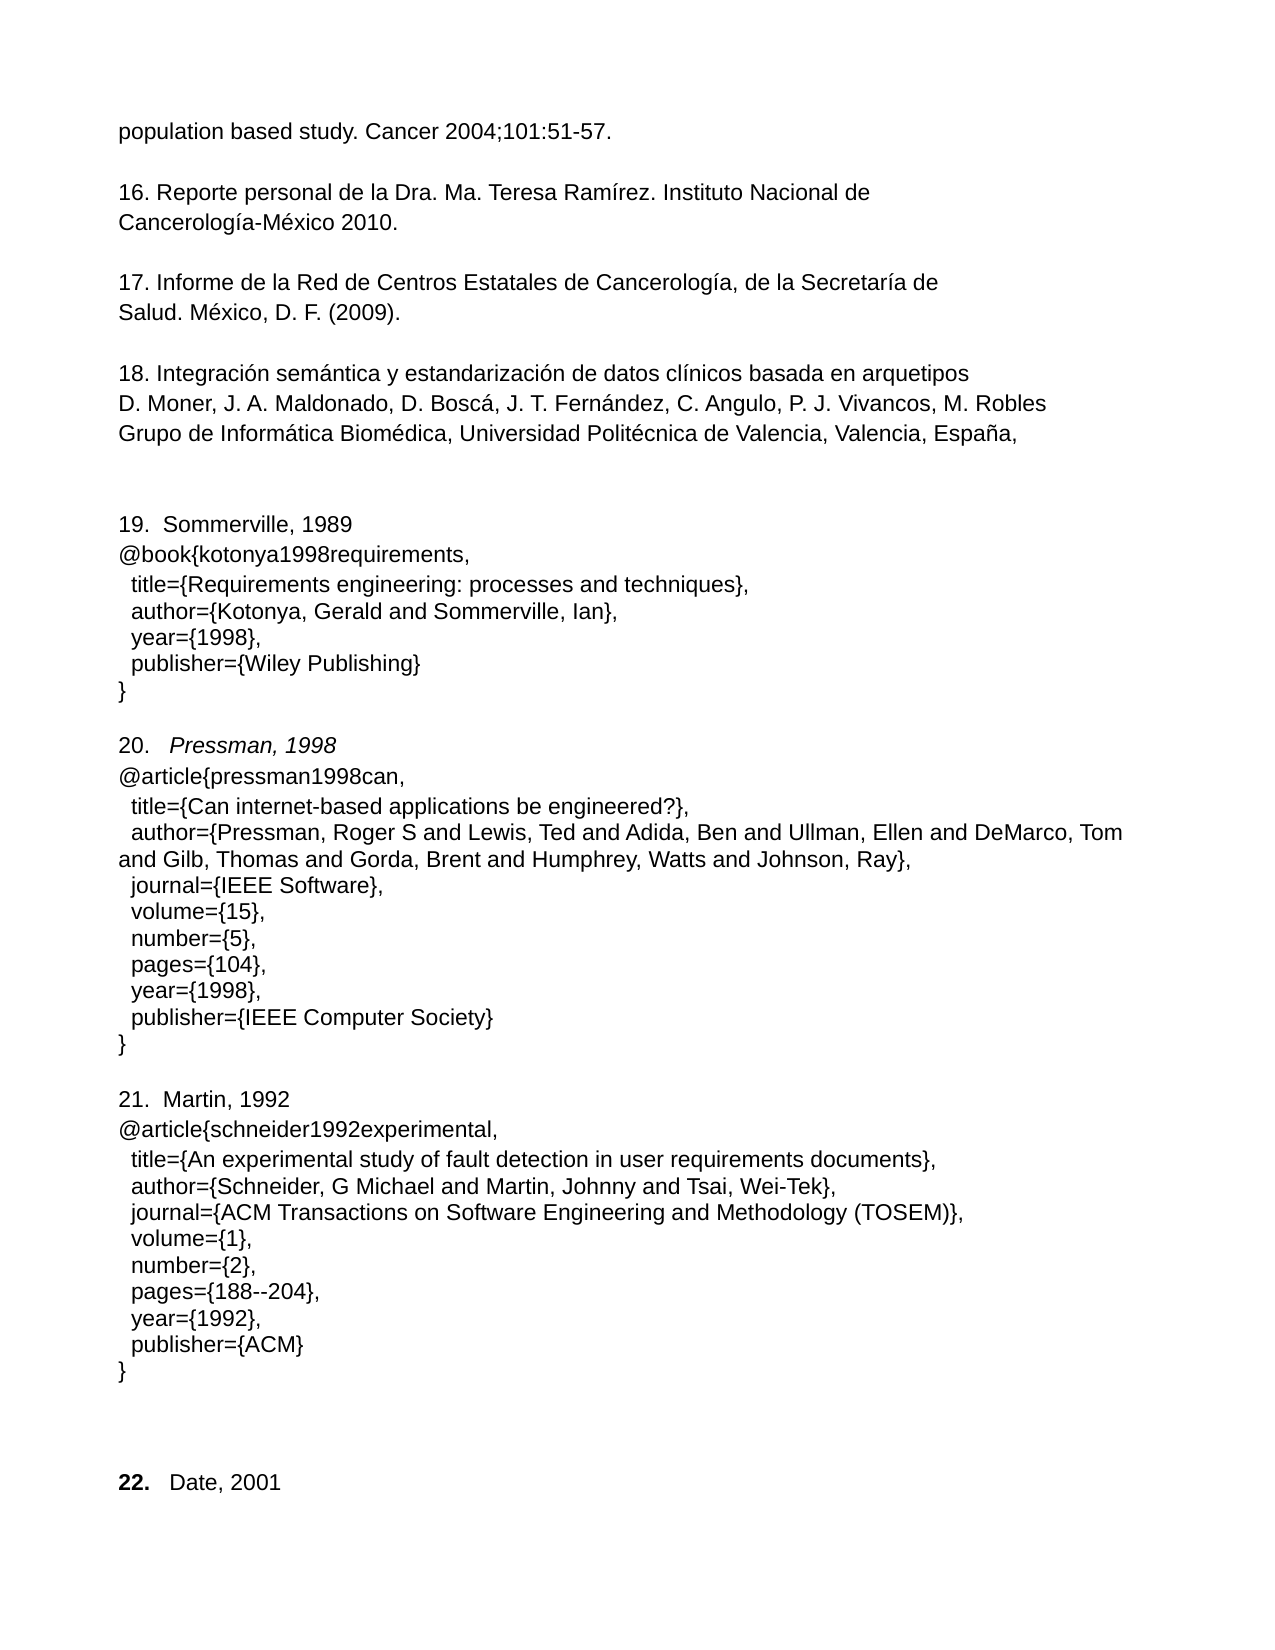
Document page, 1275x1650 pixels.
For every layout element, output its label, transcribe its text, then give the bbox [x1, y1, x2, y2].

text } [118, 677, 1157, 703]
text number={5}, [118, 925, 1157, 951]
text @article{pressman1998can, [118, 763, 1157, 789]
text year={1992}, [118, 1304, 1157, 1331]
text 17. Informe de la Red de Centros Estatales de Cancerología, de la Secretaría de [118, 269, 1157, 296]
text } [118, 1030, 1157, 1056]
text publisher={ACM} [118, 1331, 1157, 1357]
text 18. Integración semántica y estandarización de datos clínicos basada en arquetipos [118, 360, 1157, 386]
text Cancerología-México 2010. [118, 209, 1157, 235]
text publisher={Wiley Publishing} [118, 650, 1157, 677]
text 20. Pressman, 1998 [118, 732, 1157, 759]
text number={2}, [118, 1252, 1157, 1278]
text volume={1}, [118, 1225, 1157, 1252]
text author={Kotonya, Gerald and Sommerville, Ian}, [118, 598, 1157, 624]
text title={An experimental study of fault detection in user requirements documents}, [118, 1146, 1157, 1173]
text publisher={IEEE Computer Society} [118, 1004, 1157, 1030]
text population based study. Cancer 2004;101:51-57. [118, 118, 1157, 144]
text @book{kotonya1998requirements, [118, 541, 1157, 567]
text 19. Sommerville, 1989 [118, 511, 1157, 537]
text journal={IEEE Software}, [118, 872, 1157, 898]
text Grupo de Informática Biomédica, Universidad Politécnica de Valencia, Valencia, España, [118, 420, 1157, 447]
text } [118, 1357, 1157, 1383]
text D. Moner, J. A. Maldonado, D. Boscá, J. T. Fernández, C. Angulo, P. J. Vivancos, M. Robles [118, 390, 1157, 416]
text year={1998}, [118, 624, 1157, 650]
text pages={188--204}, [118, 1278, 1157, 1304]
text volume={15}, [118, 898, 1157, 925]
text title={Can internet-based applications be engineered?}, [118, 793, 1157, 819]
text year={1998}, [118, 977, 1157, 1004]
text author={Schneider, G Michael and Martin, Johnny and Tsai, Wei-Tek}, [118, 1173, 1157, 1199]
text @article{schneider1992experimental, [118, 1116, 1157, 1142]
text 16. Reporte personal de la Dra. Ma. Teresa Ramírez. Instituto Nacional de [118, 178, 1157, 205]
text 22. Date, 2001 [118, 1469, 1157, 1495]
text Salud. México, D. F. (2009). [118, 299, 1157, 326]
text title={Requirements engineering: processes and techniques}, [118, 571, 1157, 598]
text 21. Martin, 1992 [118, 1086, 1157, 1112]
text journal={ACM Transactions on Software Engineering and Methodology (TOSEM)}, [118, 1199, 1157, 1225]
text pages={104}, [118, 951, 1157, 977]
text author={Pressman, Roger S and Lewis, Ted and Adida, Ben and Ullman, Ellen and DeMarco, Tom and Gilb, Thomas and Gorda, Brent and Humphrey, Watts and Johnson, Ray}, [118, 819, 1157, 872]
